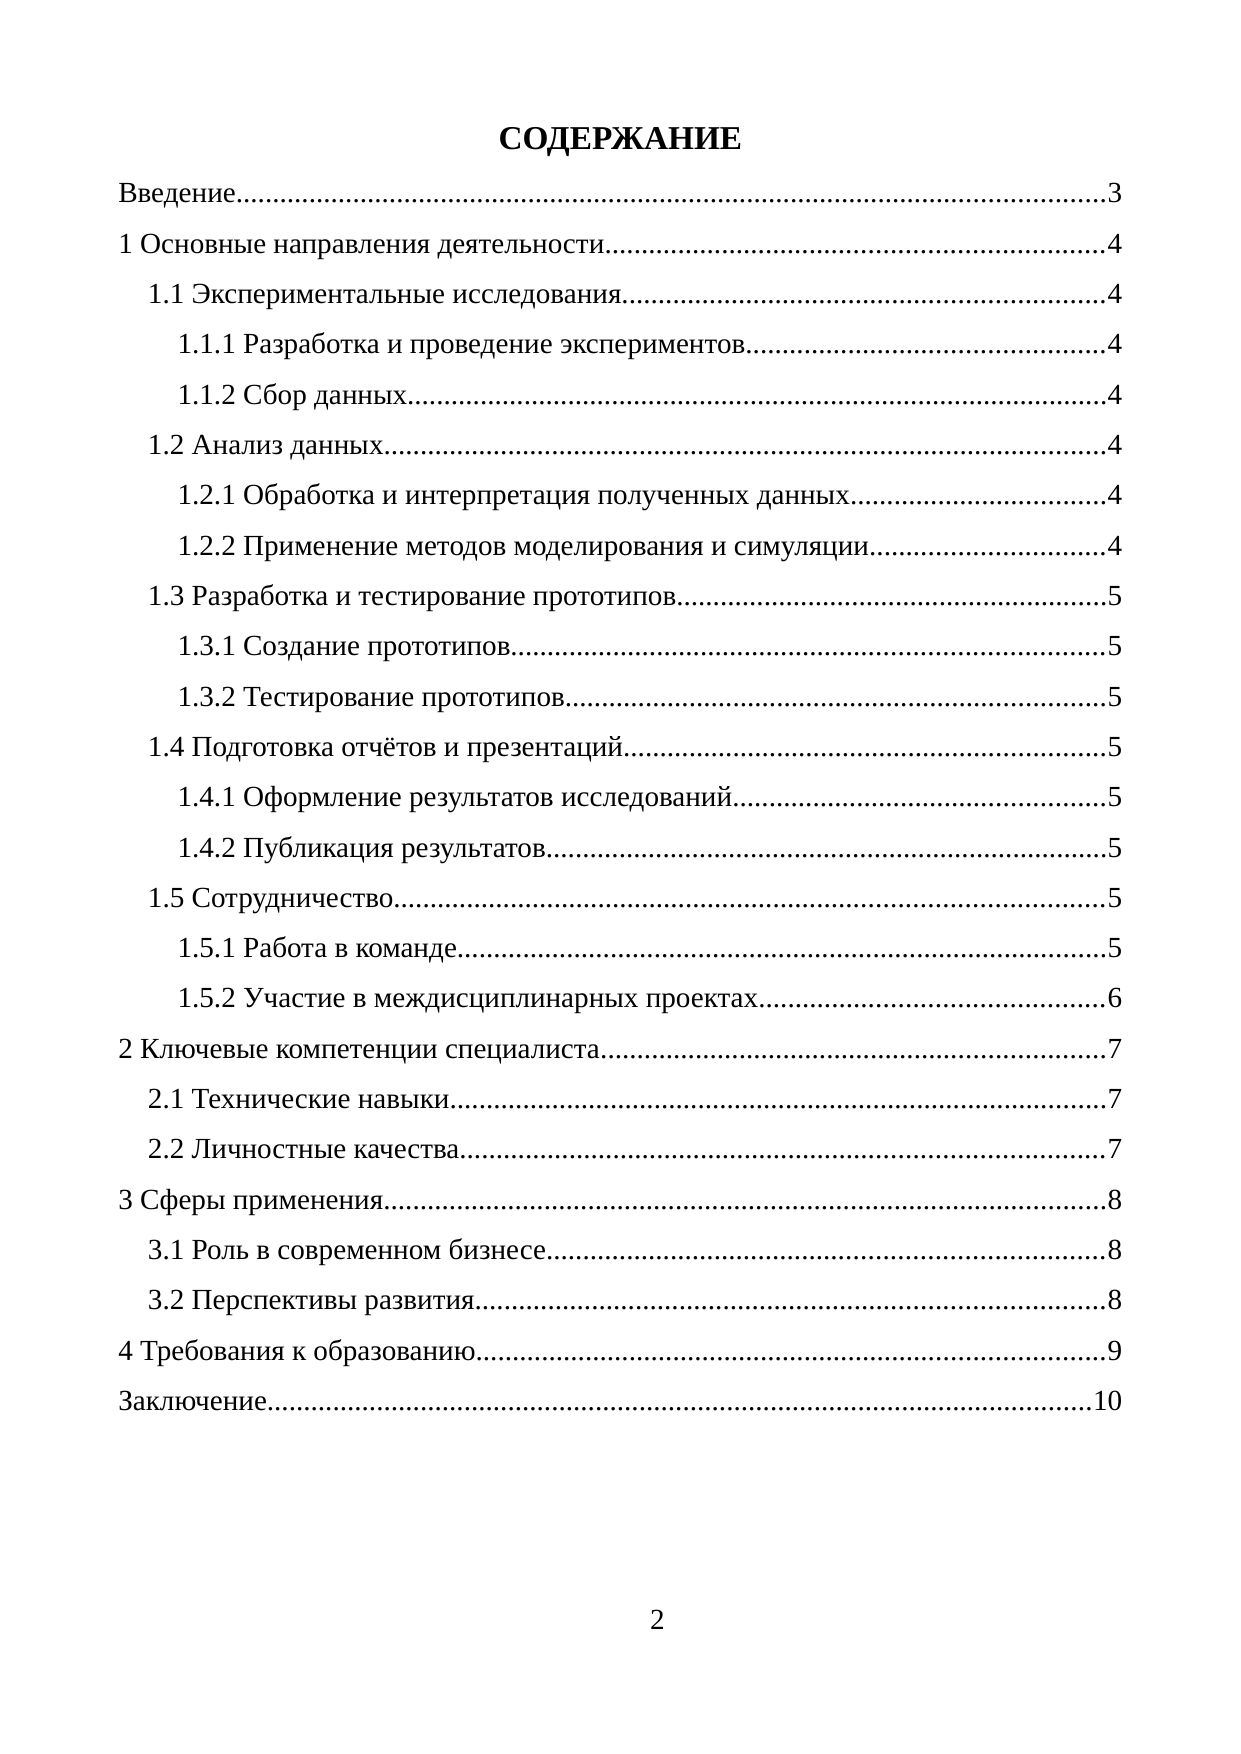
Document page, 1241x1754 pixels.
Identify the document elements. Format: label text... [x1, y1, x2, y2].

text 1.5.1 Работа в команде 5 [177, 930, 1122, 964]
text 1.3.1 Создание прототипов 5 [177, 628, 1122, 662]
text 1.4.1 Оформление результатов исследований 5 [177, 779, 1122, 813]
text 1.1.1 Разработка и проведение экспериментов 4 [177, 327, 1122, 360]
text 1.5.2 Участие в междисциплинарных проектах 6 [177, 981, 1122, 1014]
subtitle Содержание [118, 118, 1122, 156]
text 2 Ключевые компетенции специалиста 7 [118, 1031, 1122, 1064]
text 1.4.2 Публикация результатов 5 [177, 830, 1122, 863]
text 1.5 Сотрудничество 5 [148, 880, 1122, 913]
text 3.2 Перспективы развития 8 [148, 1282, 1122, 1316]
text 3 Сферы применения 8 [118, 1182, 1122, 1215]
text 1.2 Анализ данных 4 [148, 427, 1122, 461]
text 2.2 Личностные качества 7 [148, 1132, 1122, 1165]
text 1.3 Разработка и тестирование прототипов 5 [148, 578, 1122, 612]
text 1.2.2 Применение методов моделирования и симуляции 4 [177, 528, 1122, 561]
text 1 Основные направления деятельности 4 [118, 226, 1122, 259]
text 1.1 Экспериментальные исследования 4 [148, 276, 1122, 310]
text 1.2.1 Обработка и интерпретация полученных данных 4 [177, 477, 1122, 511]
text Заключение 10 [118, 1383, 1122, 1417]
text 1.3.2 Тестирование прототипов 5 [177, 679, 1122, 712]
text 1.1.2 Сбор данных 4 [177, 377, 1122, 410]
text 4 Требования к образованию 9 [118, 1333, 1122, 1366]
text 2.1 Технические навыки 7 [148, 1081, 1122, 1115]
text Введение 3 [118, 176, 1122, 209]
text 1.4 Подготовка отчётов и презентаций 5 [148, 729, 1122, 763]
text 3.1 Роль в современном бизнесе 8 [148, 1232, 1122, 1266]
